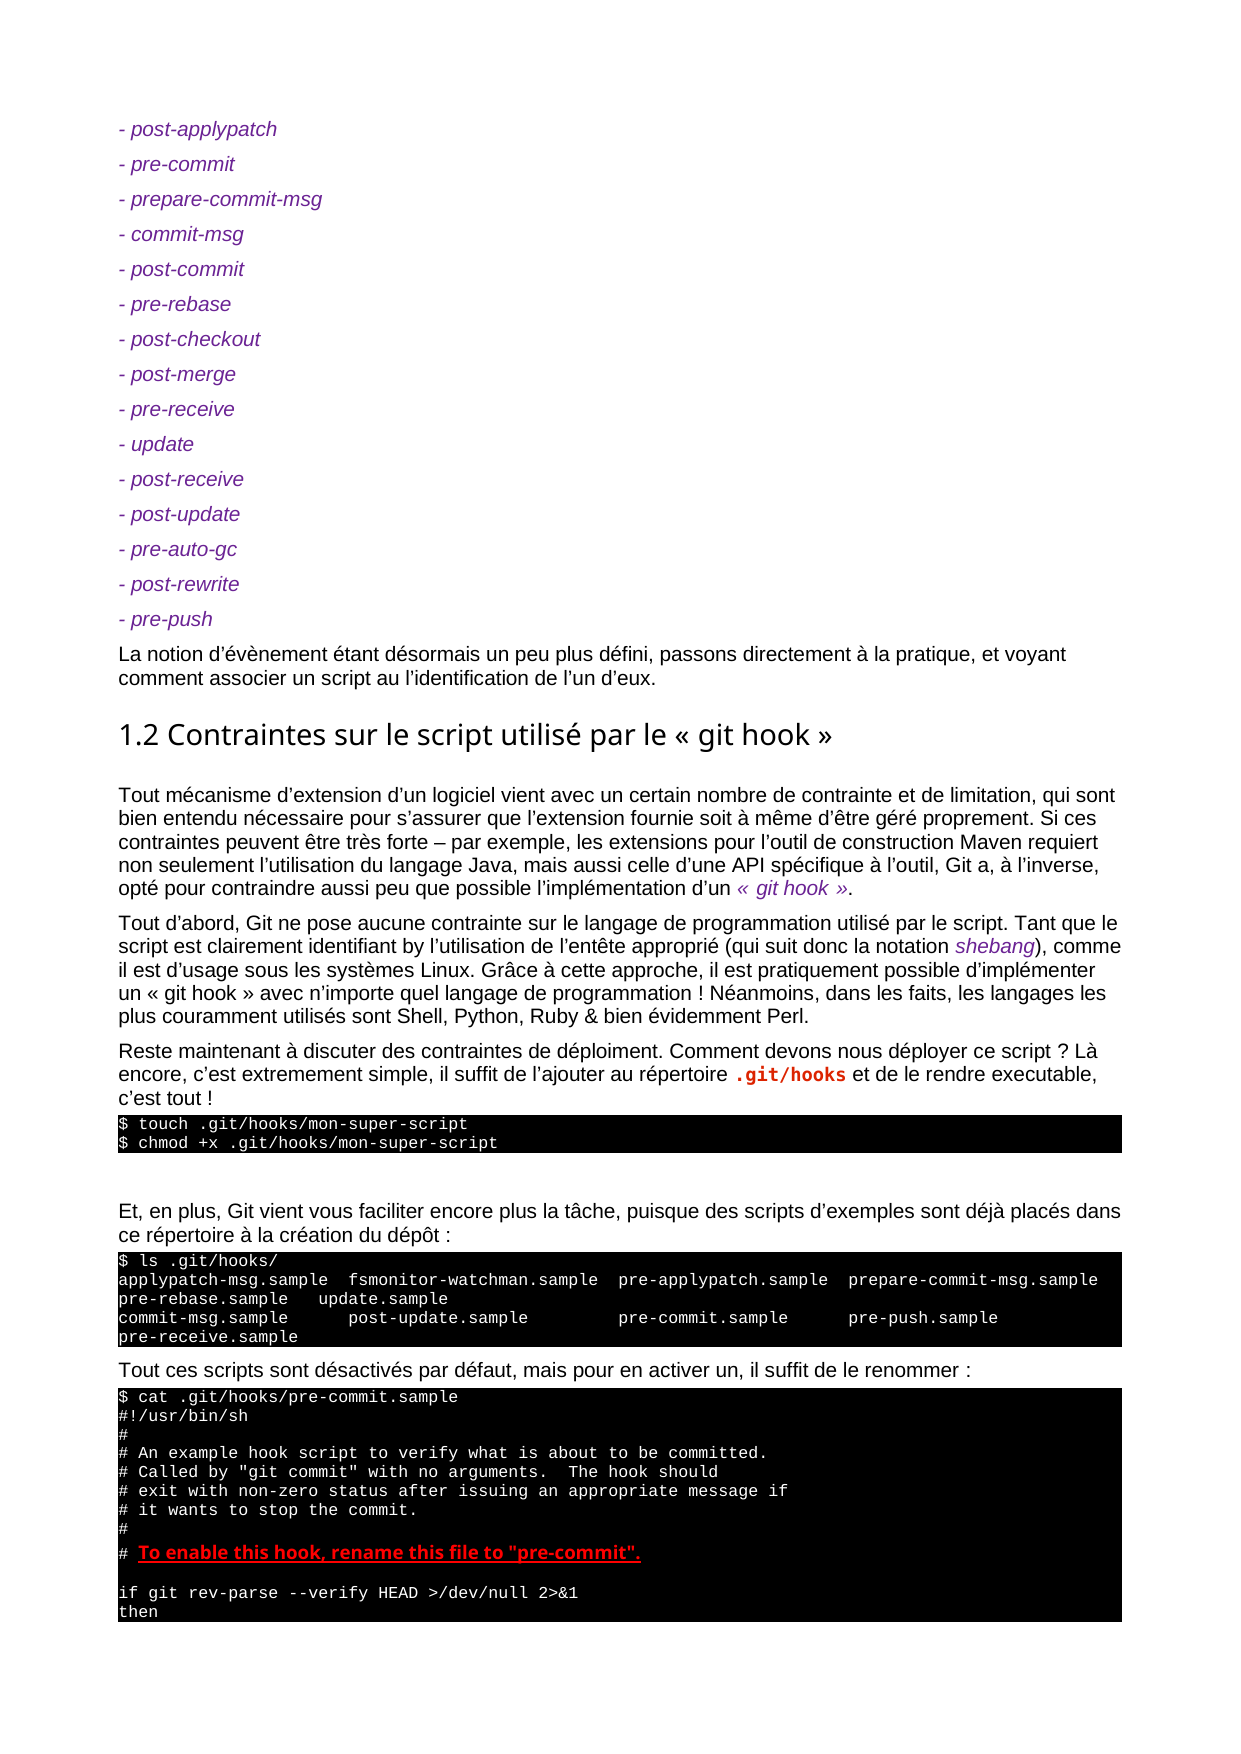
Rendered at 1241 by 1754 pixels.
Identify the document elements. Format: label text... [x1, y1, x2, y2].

text - post-rewrite [118, 573, 1122, 596]
text commit-msg.sample post-update.sample pre-commit.sample pre-push.sample pre-receive.sample [118, 1309, 1122, 1347]
text - post-update [118, 503, 1122, 526]
text $ touch .git/hooks/mon-super-script [118, 1115, 1122, 1134]
text then [118, 1603, 1122, 1622]
text - post-merge [118, 363, 1122, 386]
text - post-receive [118, 468, 1122, 491]
text $ cat .git/hooks/pre-commit.sample [118, 1388, 1122, 1407]
text La notion d’évènement étant désormais un peu plus défini, passons directement à la pratique, et voyant comment associer un script au l’identification de l’un d’eux. [118, 643, 1122, 689]
text # An example hook script to verify what is about to be committed. [118, 1445, 1122, 1464]
text # exit with non-zero status after issuing an appropriate message if [118, 1483, 1122, 1502]
text # Called by "git commit" with no arguments. The hook should [118, 1464, 1122, 1483]
subtitle 1.2 Contraintes sur le script utilisé par le « git hook » [118, 714, 1122, 754]
text - commit-msg [118, 223, 1122, 246]
text Tout ces scripts sont désactivés par défaut, mais pour en activer un, il suffit de le renommer : [118, 1359, 1122, 1382]
text Et, en plus, Git vient vous faciliter encore plus la tâche, puisque des scripts d’exemples sont déjà placés dans ce répertoire à la création du dépôt : [118, 1200, 1122, 1246]
text $ ls .git/hooks/ [118, 1252, 1122, 1271]
text - pre-rebase [118, 293, 1122, 316]
text # [118, 1426, 1122, 1445]
text - update [118, 433, 1122, 456]
text # it wants to stop the commit. [118, 1502, 1122, 1521]
text # To enable this hook, rename this file to "pre-commit". [118, 1540, 1122, 1565]
text - pre-commit [118, 153, 1122, 176]
text #!/usr/bin/sh [118, 1407, 1122, 1426]
text # [118, 1521, 1122, 1540]
text $ chmod +x .git/hooks/mon-super-script [118, 1134, 1122, 1153]
text - post-commit [118, 258, 1122, 281]
text Tout mécanisme d’extension d’un logiciel vient avec un certain nombre de contrainte et de limitation, qui sont bien entendu nécessaire pour s’assurer que l’extension fournie soit à même d’être géré proprement. Si ces contraintes peuvent être très forte – par exemple, les extensions pour l’outil de construction Maven requiert non seulement l’utilisation du langage Java, mais aussi celle d’une API spécifique à l’outil, Git a, à l’inverse, opté pour contraindre aussi peu que possible l’implémentation d’un « git hook ». [118, 784, 1122, 900]
text applypatch-msg.sample fsmonitor-watchman.sample pre-applypatch.sample prepare-commit-msg.sample pre-rebase.sample update.sample [118, 1271, 1122, 1309]
text if git rev-parse --verify HEAD >/dev/null 2>&1 [118, 1584, 1122, 1603]
text - pre-push [118, 608, 1122, 631]
text - post-checkout [118, 328, 1122, 351]
text Tout d’abord, Git ne pose aucune contrainte sur le langage de programmation utilisé par le script. Tant que le script est clairement identifiant by l’utilisation de l’entête approprié (qui suit donc la notation shebang), comme il est d’usage sous les systèmes Linux. Grâce à cette approche, il est pratiquement possible d’implémenter un « git hook » avec n’importe quel langage de programmation ! Néanmoins, dans les faits, les langages les plus couramment utilisés sont Shell, Python, Ruby & bien évidemment Perl. [118, 912, 1122, 1028]
text - pre-receive [118, 398, 1122, 421]
text Reste maintenant à discuter des contraintes de déploiment. Comment devons nous déployer ce script ? Là encore, c’est extremement simple, il suffit de l’ajouter au répertoire .git/hooks et de le rendre executable, c’est tout ! [118, 1040, 1122, 1109]
text - post-applypatch [118, 118, 1122, 141]
text - prepare-commit-msg [118, 188, 1122, 211]
text - pre-auto-gc [118, 538, 1122, 561]
